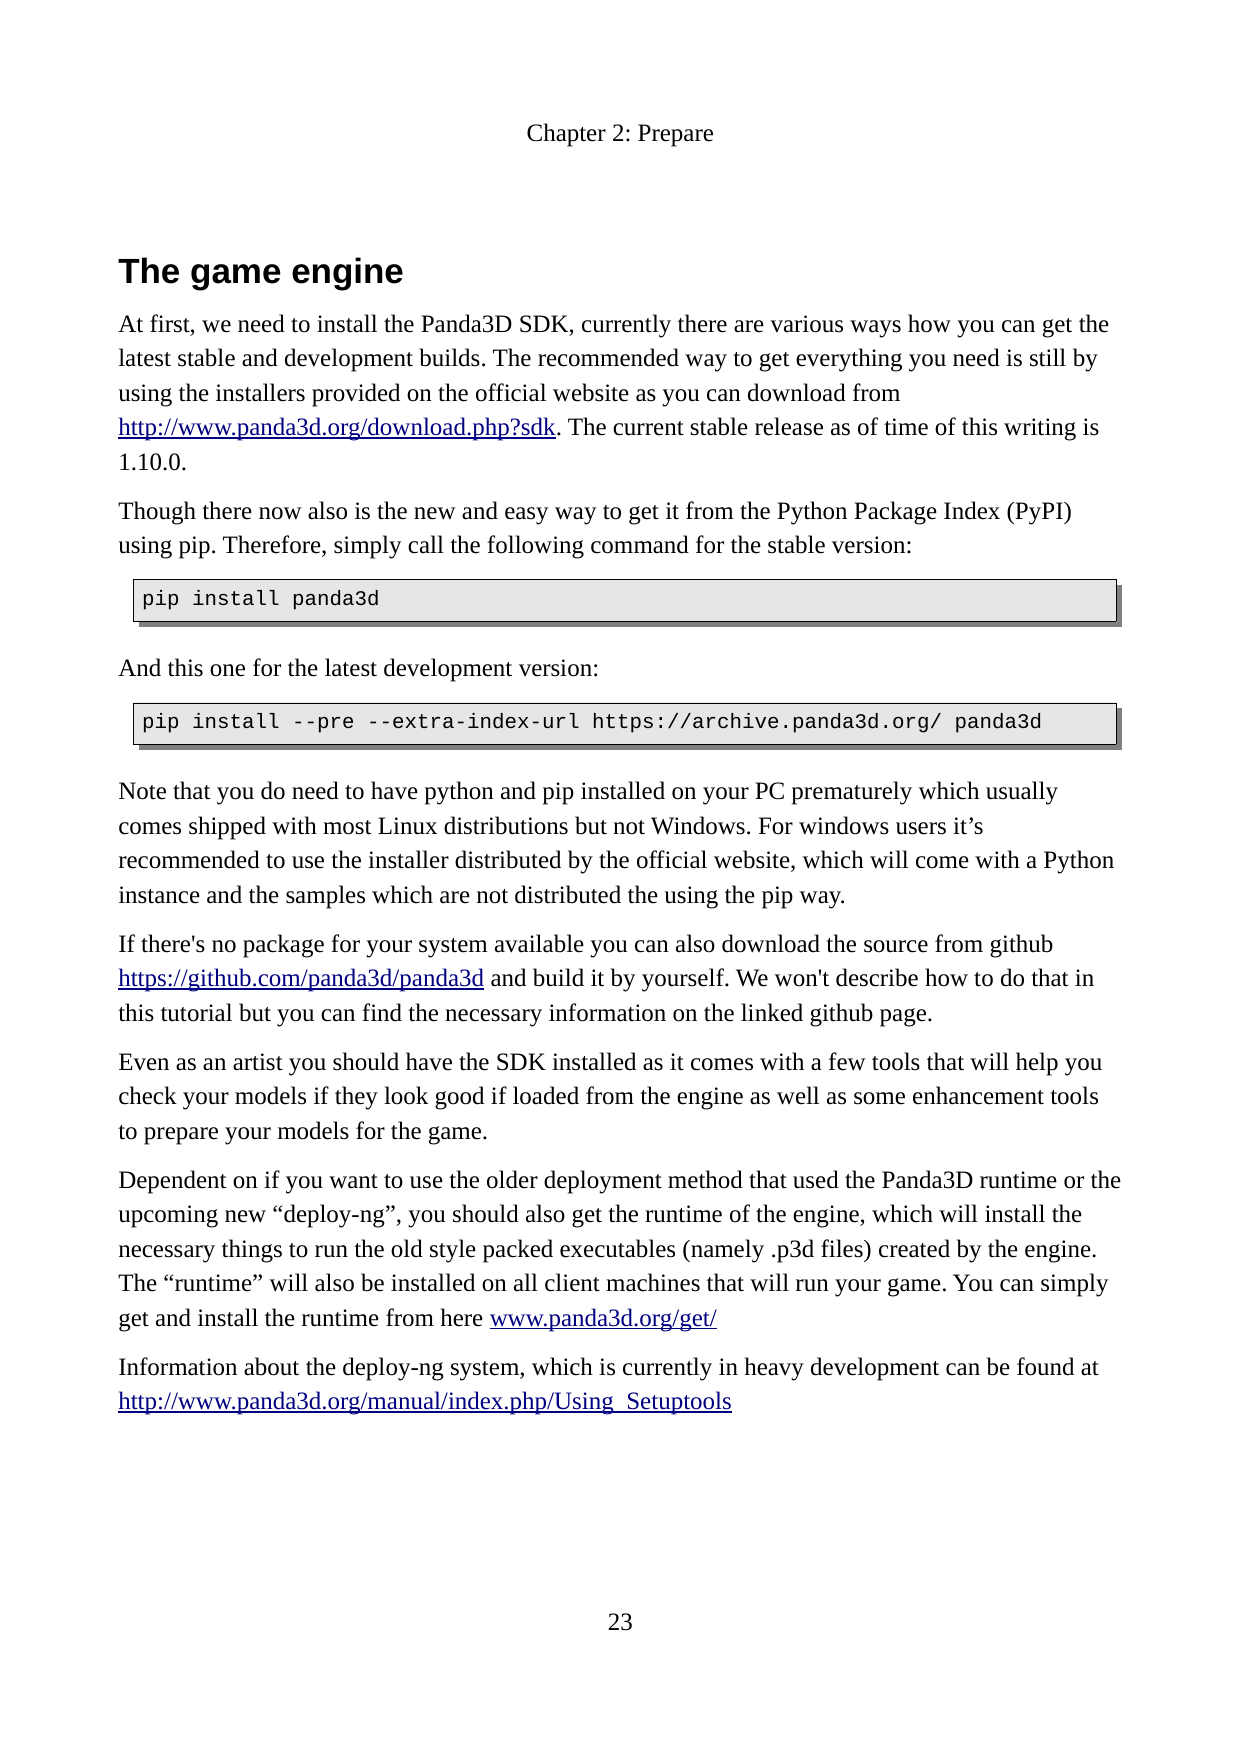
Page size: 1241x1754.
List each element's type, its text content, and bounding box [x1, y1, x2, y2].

text If there's no package for your system available you can also download the source from github https://github.com/panda3d/panda3d and build it by yourself. We won't describe how to do that in this tutorial but you can find the necessary information on the linked github page. [118, 929, 1122, 1027]
text And this one for the latest development version: [118, 653, 1122, 682]
text pip install --pre --extra-index-url https://archive.panda3d.org/ panda3d [134, 704, 1116, 744]
text Dependent on if you want to use the older deployment method that used the Panda3D runtime or the upcoming new “deploy-ng”, you should also get the runtime of the engine, which will install the necessary things to run the old style packed executables (namely .p3d files) created by the engine. The “runtime” will also be installed on all client machines that will run your game. You can simply get and install the runtime from here www.panda3d.org/get/ [118, 1165, 1122, 1332]
subtitle The game engine [118, 250, 1122, 290]
text Even as an artist you should have the SDK installed as it comes with a few tools that will help you check your models if they look good if loaded from the engine as well as some enhancement tools to prepare your models for the game. [118, 1047, 1122, 1145]
text Note that you do need to have python and pip installed on your PC prematurely which usually comes shipped with most Linux distributions but not Windows. For windows users it’s recommended to use the installer distributed by the official website, which will come with a Python instance and the samples which are not distributed the using the pip way. [118, 776, 1122, 909]
text Information about the deploy-ng system, which is currently in heavy development can be found at http://www.panda3d.org/manual/index.php/Using_Setuptools [118, 1352, 1122, 1415]
text At first, we need to install the Panda3D SDK, currently there are various ways how you can get the latest stable and development builds. The recommended way to get everything you need is still by using the installers provided on the official website as you can download from http://www.panda3d.org/download.php?sdk. The current stable release as of time of this writing is 1.10.0. [118, 309, 1122, 475]
text pip install panda3d [134, 580, 1116, 621]
text Though there now also is the new and easy way to get it from the Python Package Index (PyPI) using pip. Therefore, simply call the following command for the stable version: [118, 496, 1122, 559]
